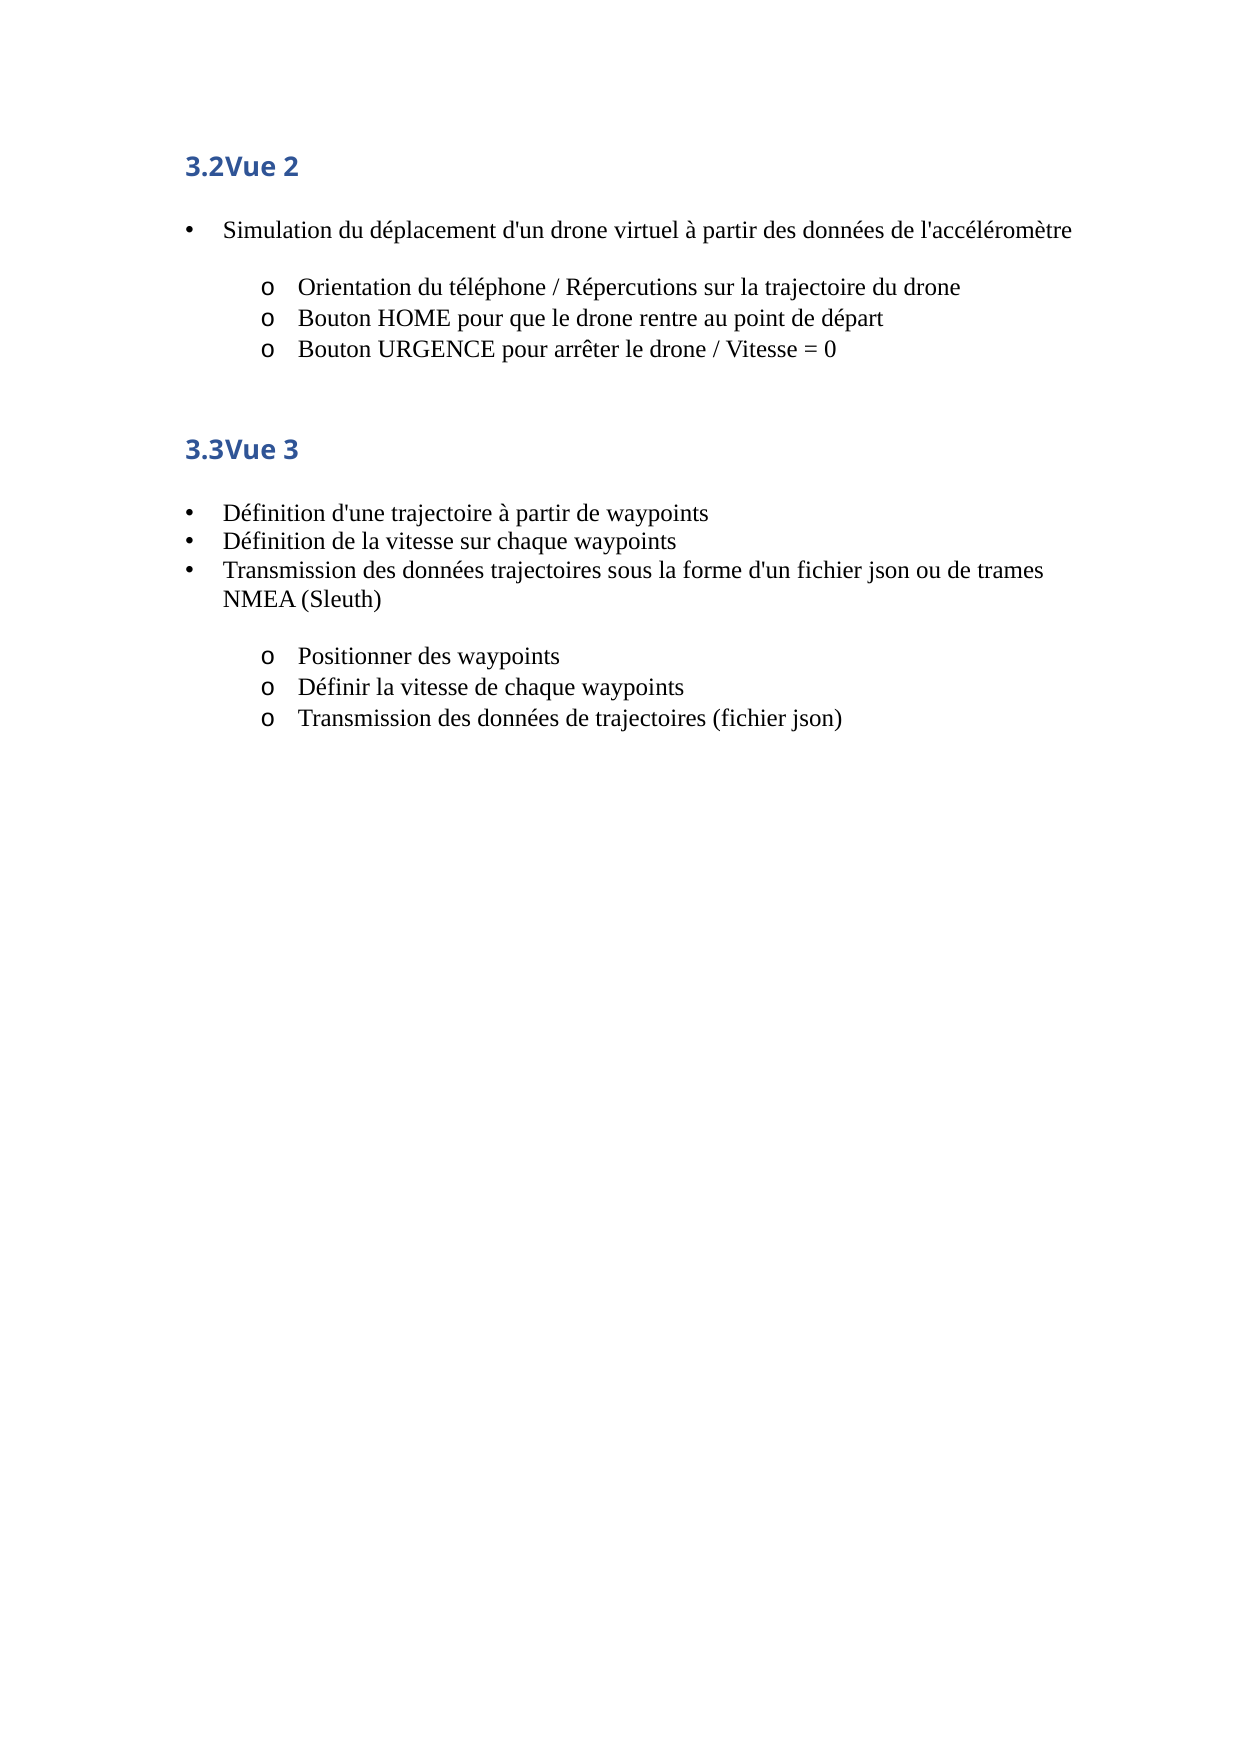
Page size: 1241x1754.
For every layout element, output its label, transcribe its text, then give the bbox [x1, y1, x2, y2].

list Définir la vitesse de chaque waypoints [260, 672, 1093, 703]
list Orientation du téléphone / Répercutions sur la trajectoire du drone [260, 272, 1093, 303]
list Bouton HOME pour que le drone rentre au point de départ [260, 303, 1093, 334]
list Bouton URGENCE pour arrêter le drone / Vitesse = 0 [260, 334, 1093, 365]
list Définition de la vitesse sur chaque waypoints [185, 526, 1093, 555]
list Simulation du déplacement d'un drone virtuel à partir des données de l'accéléromètre [185, 215, 1093, 244]
subtitle Vue 3 [185, 430, 1093, 467]
list Transmission des données trajectoires sous la forme d'un fichier json ou de trames NMEA (Sleuth) [185, 555, 1093, 613]
list Positionner des waypoints [260, 641, 1093, 672]
list Transmission des données de trajectoires (fichier json) [260, 703, 1093, 734]
list Définition d'une trajectoire à partir de waypoints [185, 498, 1093, 526]
subtitle Vue 2 [185, 148, 1093, 184]
